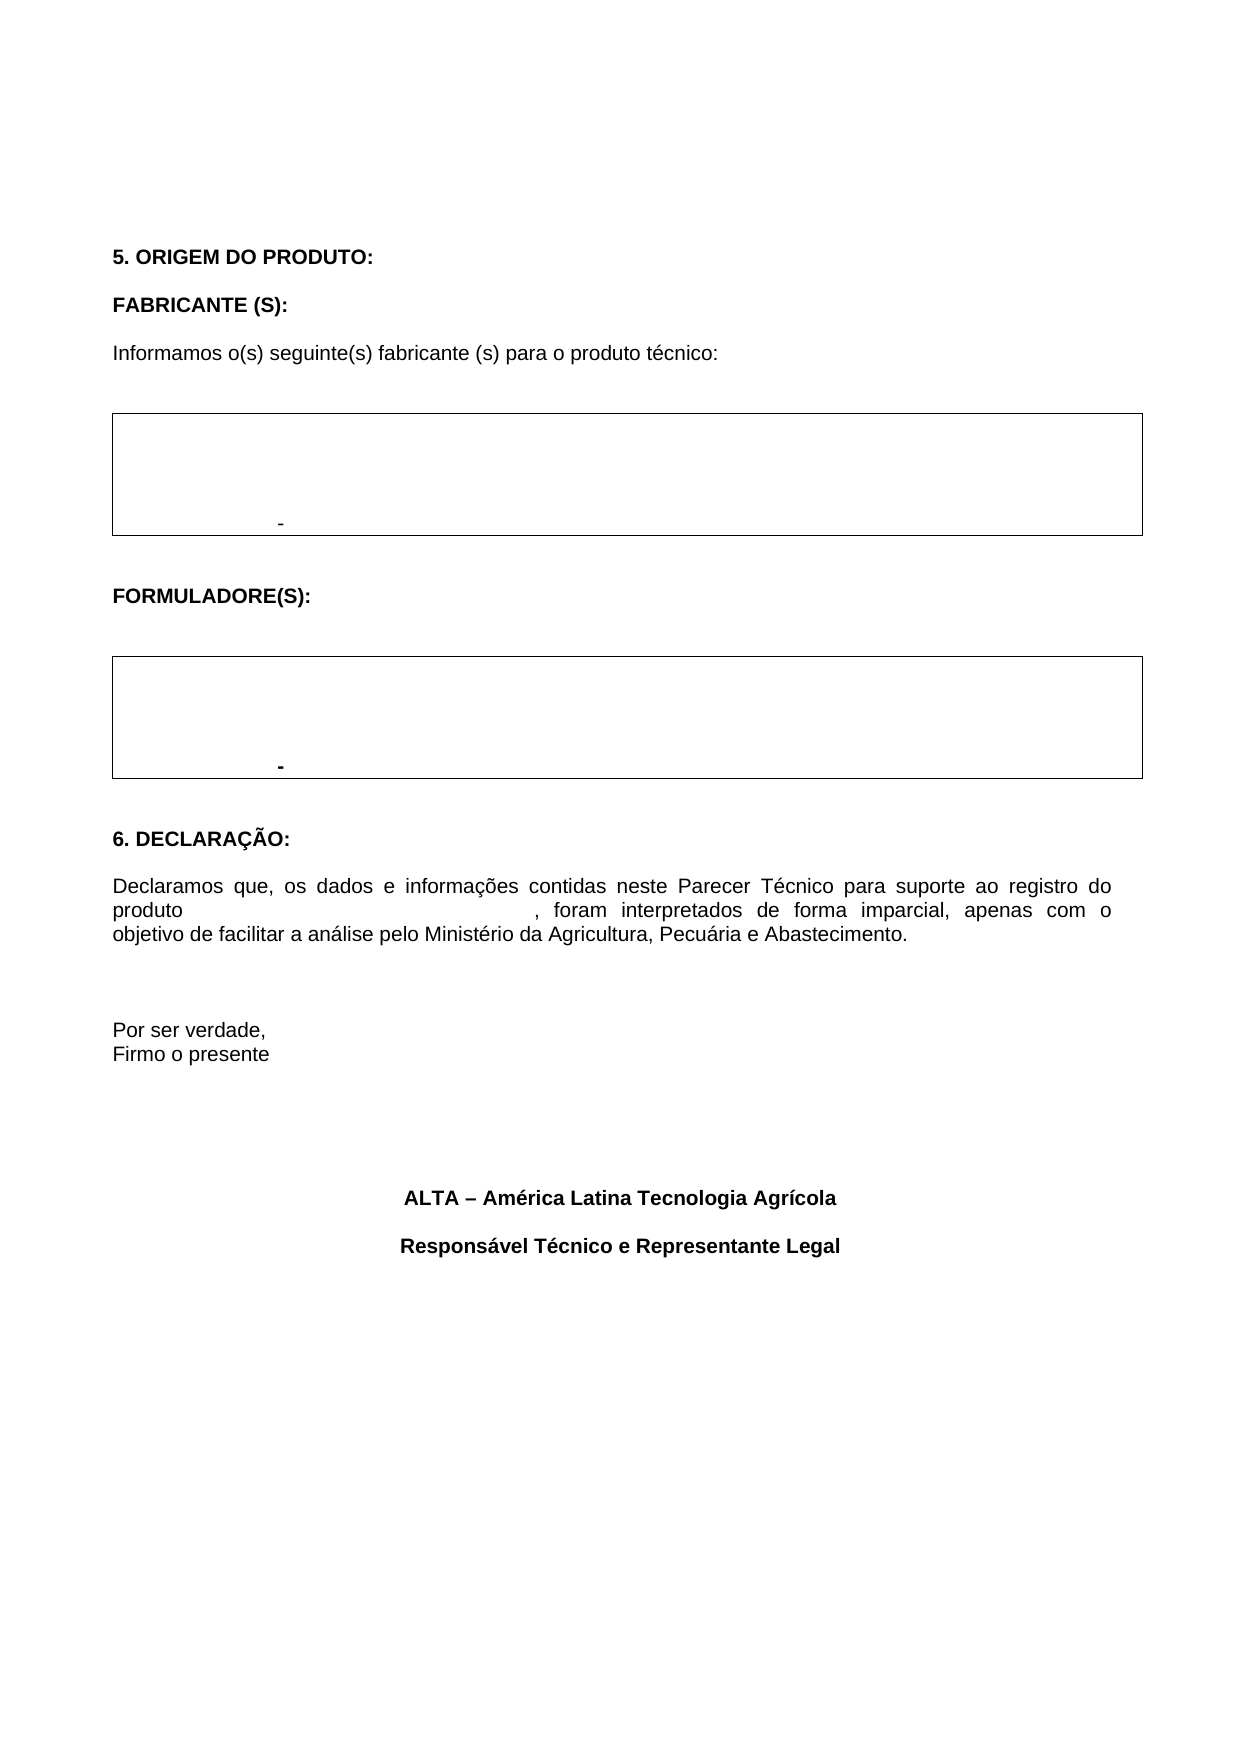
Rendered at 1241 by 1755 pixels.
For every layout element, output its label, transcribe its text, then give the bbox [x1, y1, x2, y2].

text ALTA – América Latina Tecnologia Agrícola [112, 1186, 1128, 1210]
subtitle 6. DECLARAÇÃO: [112, 826, 1128, 850]
text Por ser verdade, [112, 1018, 1128, 1042]
text FORMULADORE(S): [112, 584, 1128, 608]
text <o.proxy_id.function> <o.proxy_id.name> <o.proxy_id.state_registration_code> [112, 1210, 1128, 1234]
text </for> [112, 536, 1128, 560]
text Responsável Técnico e Representante Legal [112, 1234, 1128, 1258]
table_header <o.formulated_product_id.name> <partner.name> <partner.street> <partner.city> - <partner.country_id.name> [113, 414, 1142, 535]
text </for> [112, 779, 1128, 802]
text Declaramos que, os dados e informações contidas neste Parecer Técnico para suporte ao registro do produto <o.formulated_product_id.name>, foram interpretados de forma imparcial, apenas com o objetivo de facilitar a análise pelo Ministério da Agricultura, Pecuária e Abastecimento. [112, 874, 1113, 946]
text Firmo o presente [112, 1042, 1128, 1066]
text Informamos o(s) seguinte(s) fabricante (s) para o produto técnico: [112, 341, 1113, 365]
subtitle 5. ORIGEM DO PRODUTO: [112, 245, 1128, 269]
text <for each="partner in partners(o, 'manufacturer')"> [112, 389, 1128, 413]
text FABRICANTE (S): [112, 293, 1113, 317]
text <for each="partner in partners(o, 'formulator')"> [112, 632, 1128, 656]
table_header <o.formulated_product_id.name> <partner.name> <partner.street> <partner.city> - <partner.country_id.name> [113, 657, 1142, 777]
